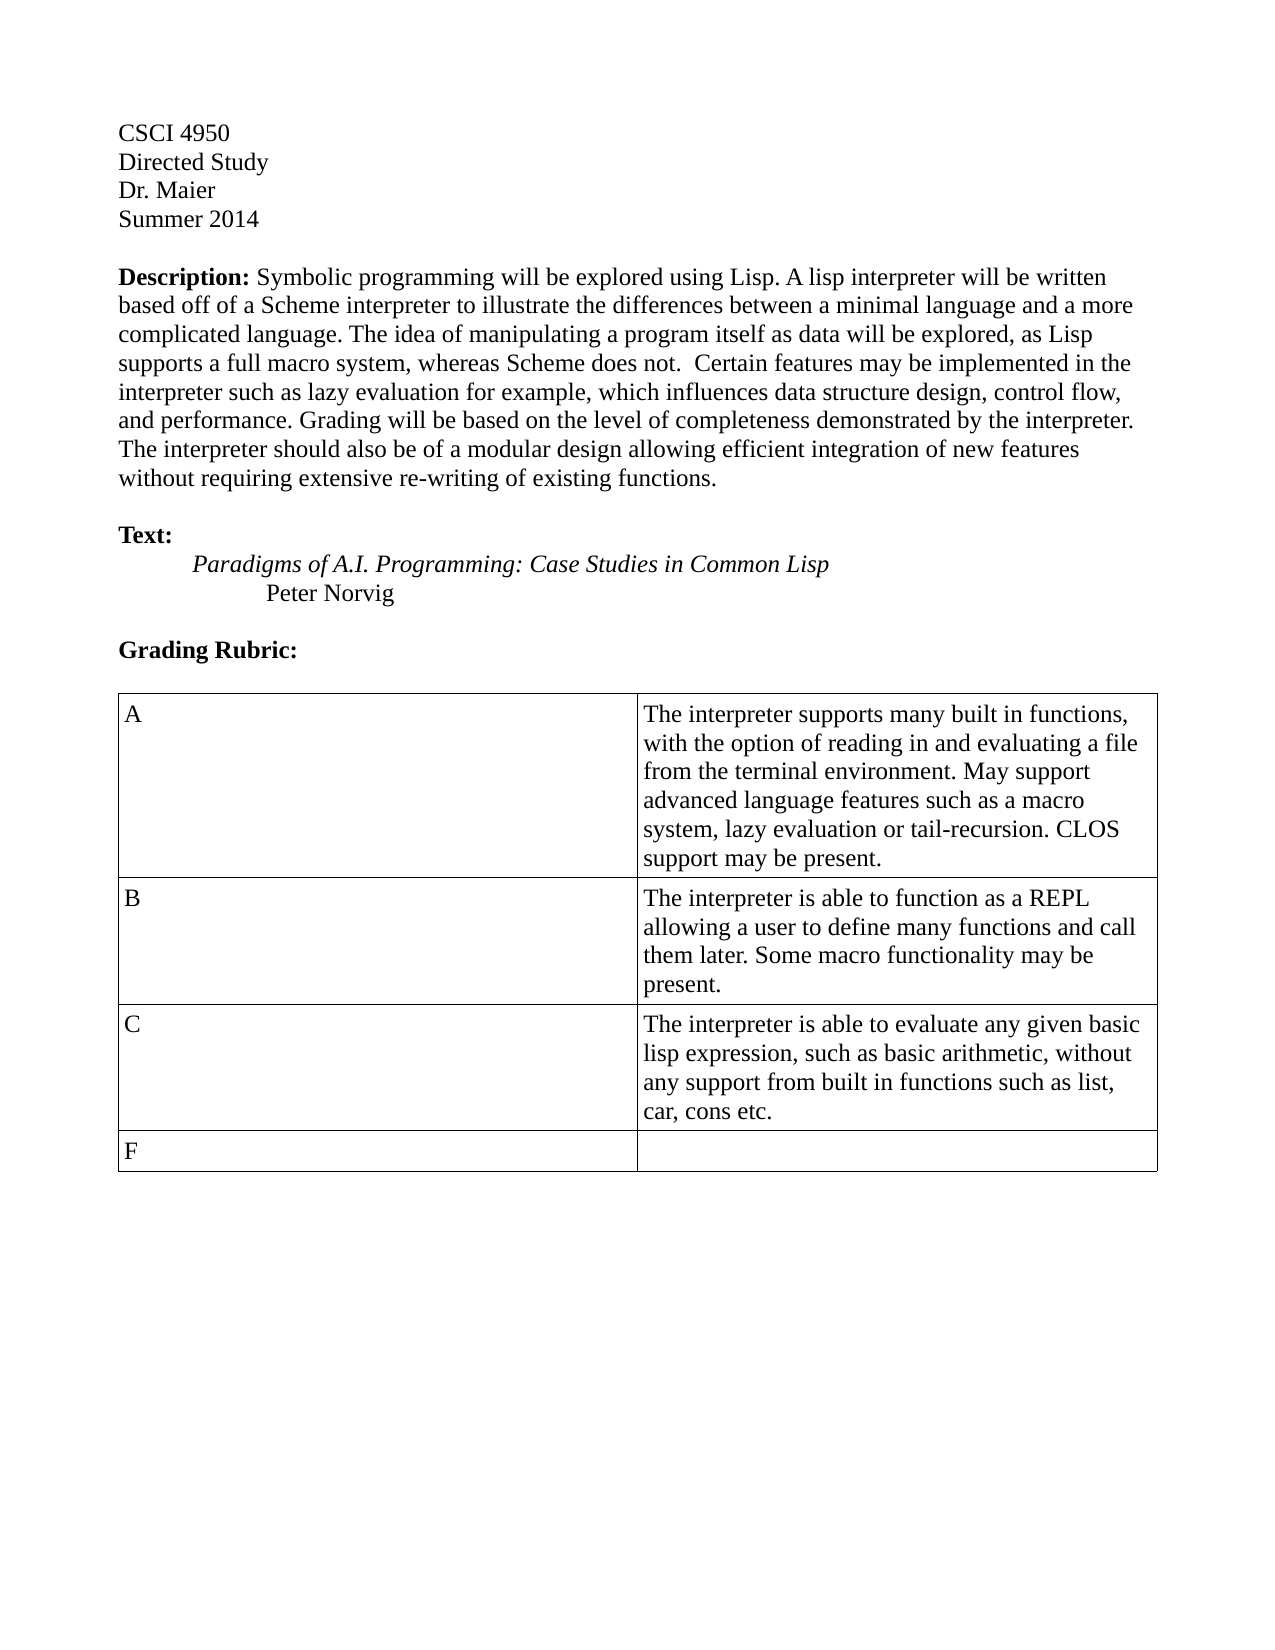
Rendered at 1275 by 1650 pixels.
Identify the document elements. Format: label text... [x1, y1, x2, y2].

text Directed Study [118, 147, 1157, 176]
table_cell The interpreter is able to evaluate any given basic lisp expression, such as basic arithmetic, without any support from built in functions such as list, car, cons etc. [638, 1005, 1157, 1130]
text Peter Norvig [118, 578, 1157, 607]
table_cell B [119, 878, 637, 1004]
text Grading Rubric: [118, 636, 1157, 664]
table_cell The interpreter is able to function as a REPL allowing a user to define many functions and call them later. Some macro functionality may be present. [638, 878, 1157, 1004]
text CSCI 4950 [118, 118, 1157, 147]
text Paradigms of A.I. Programming: Case Studies in Common Lisp [118, 549, 1157, 578]
text Text: [118, 521, 1157, 549]
table_cell C [119, 1005, 637, 1130]
text Summer 2014 [118, 204, 1157, 233]
table_cell F [119, 1131, 637, 1171]
table_header A [119, 694, 637, 877]
table_header The interpreter supports many built in functions, with the option of reading in and evaluating a file from the terminal environment. May support advanced language features such as a macro system, lazy evaluation or tail-recursion. CLOS support may be present. [638, 694, 1157, 877]
table_cell [638, 1131, 1157, 1171]
text Dr. Maier [118, 176, 1157, 204]
text Description: Symbolic programming will be explored using Lisp. A lisp interpreter will be written based off of a Scheme interpreter to illustrate the differences between a minimal language and a more complicated language. The idea of manipulating a program itself as data will be explored, as Lisp supports a full macro system, whereas Scheme does not. Certain features may be implemented in the interpreter such as lazy evaluation for example, which influences data structure design, control flow, and performance. Grading will be based on the level of completeness demonstrated by the interpreter. The interpreter should also be of a modular design allowing efficient integration of new features without requiring extensive re-writing of existing functions. [118, 262, 1157, 492]
